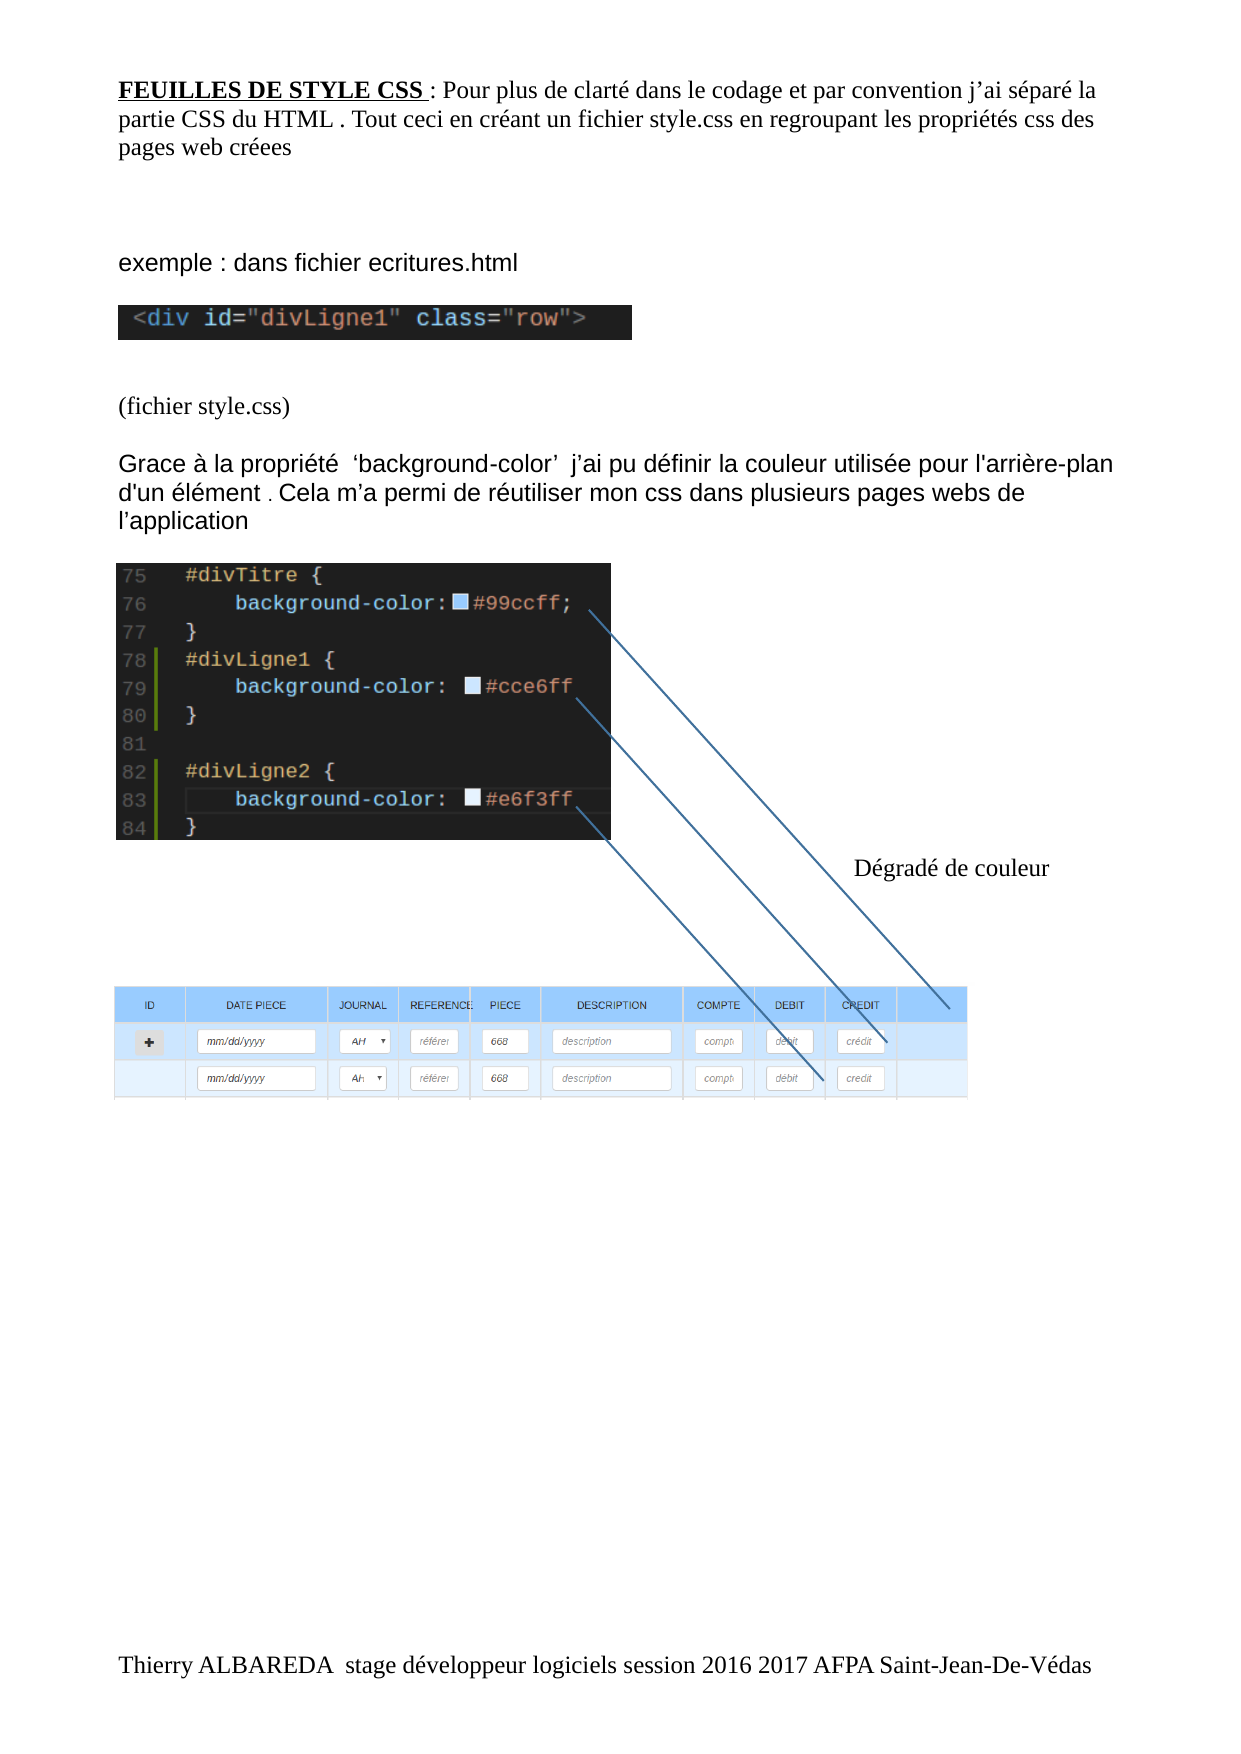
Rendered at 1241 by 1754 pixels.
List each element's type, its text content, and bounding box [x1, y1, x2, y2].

text FEUILLES DE STYLE CSS : Pour plus de clarté dans le codage et par convention j’ai séparé la partie CSS du HTML . Tout ceci en créant un fichier style.css en regroupant les propriétés css des pages web créees [118, 75, 1122, 161]
picture [116, 563, 611, 840]
text Grace à la propriété ‘background-color’ j’ai pu définir la couleur utilisée pour l'arrière-plan d'un élément . Cela m’a permi de réutiliser mon css dans plusieurs pages webs de l’application [118, 449, 1122, 535]
picture [118, 305, 632, 340]
text (fichier style.css) [118, 391, 1122, 420]
picture [110, 982, 976, 1100]
text exemple : dans fichier ecritures.html [118, 247, 1122, 276]
